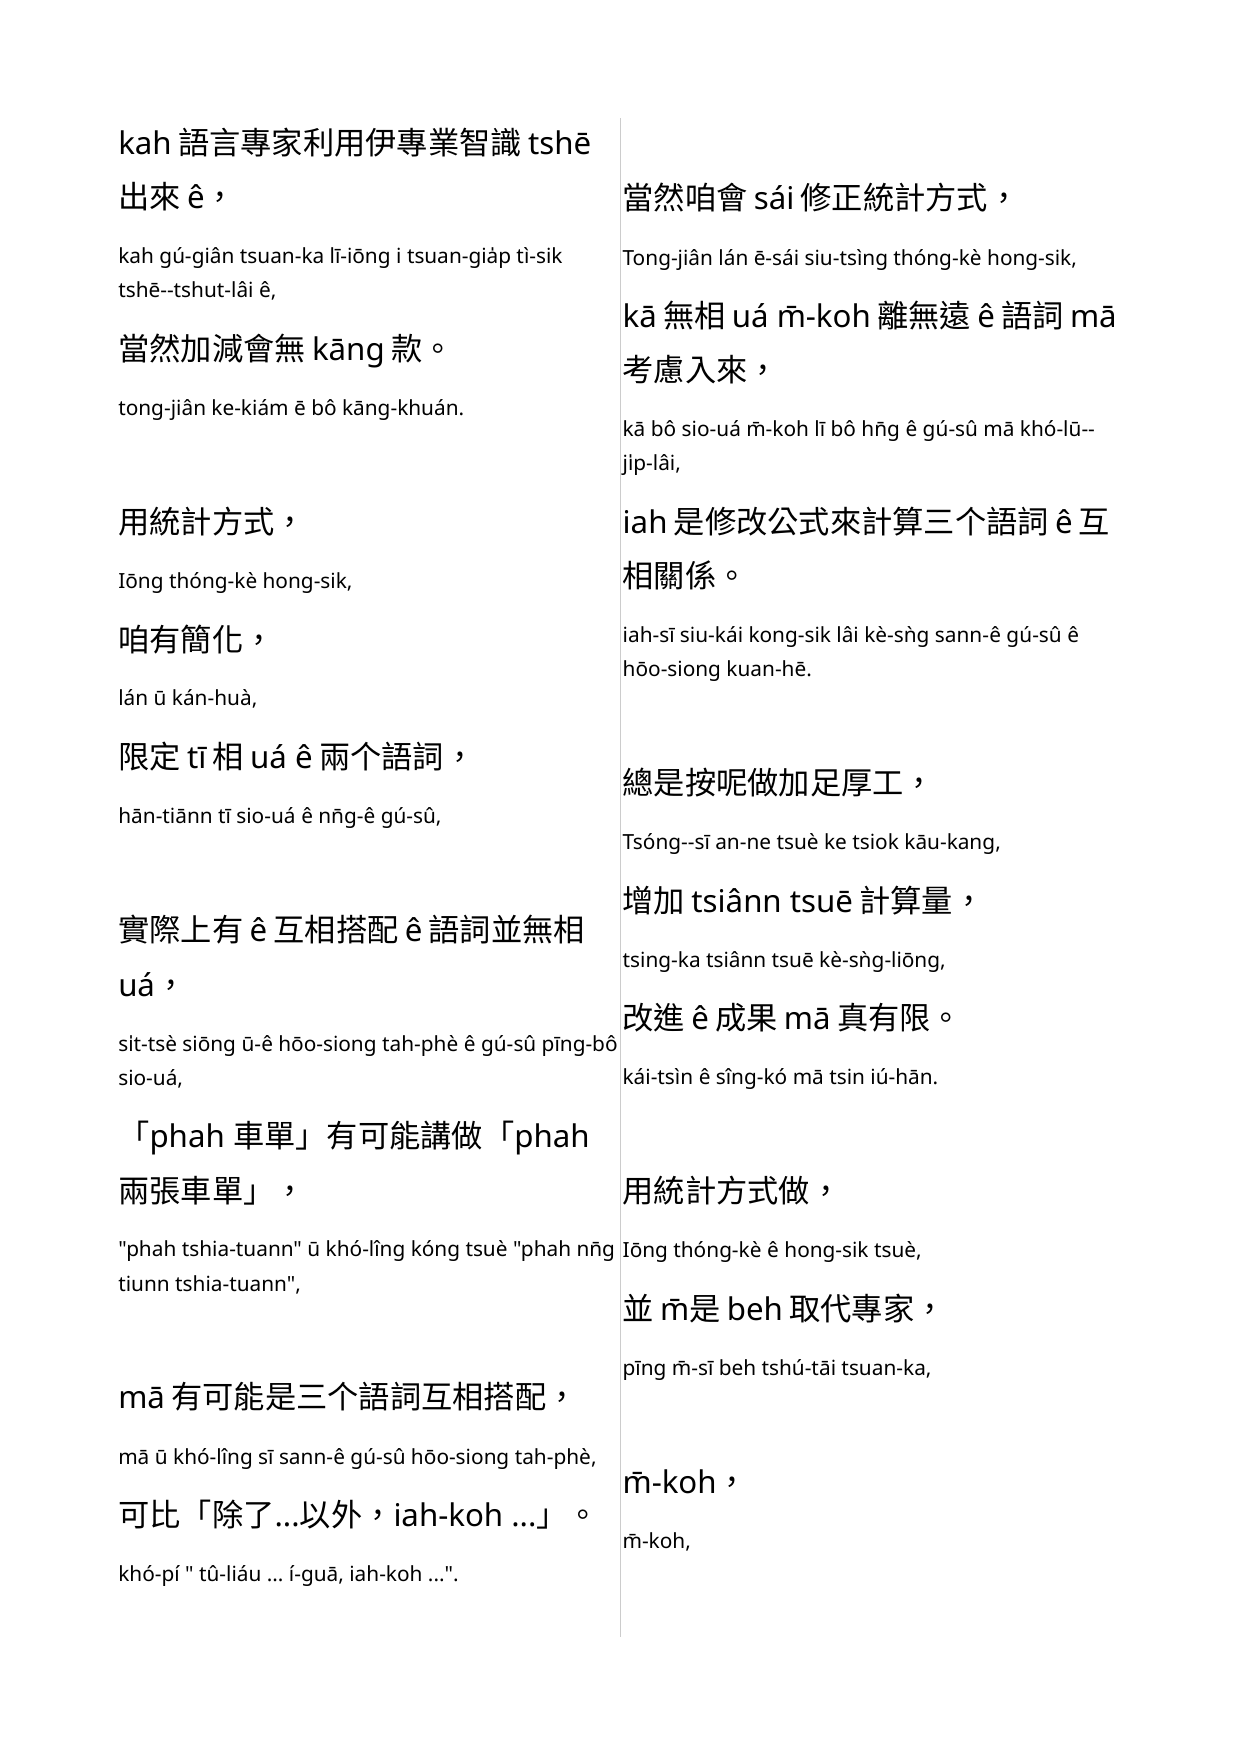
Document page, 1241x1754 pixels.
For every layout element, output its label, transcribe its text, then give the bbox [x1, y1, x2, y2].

text m̄-koh， [622, 1457, 1122, 1502]
text lán ū kán-huà, [118, 683, 618, 712]
text kā無相uá m̄-koh離無遠ê語詞mā考慮入來， [622, 291, 1122, 391]
text tong-jiân ke-kiám ē bô kāng-khuán. [118, 393, 618, 422]
text tsing-ka tsiânn tsuē kè-sǹg-liōng, [622, 945, 1122, 973]
text 總是按呢做加足厚工， [622, 758, 1122, 803]
text hān-tiānn tī sio-uá ê nn̄g-ê gú-sû, [118, 801, 618, 830]
text 限定tī相uá ê兩个語詞， [118, 732, 618, 778]
text khó-pí " tû-liáu ... í-guā, iah-koh ...". [118, 1559, 618, 1588]
text kā bô sio-uá m̄-koh lī bô hn̄g ê gú-sû mā khó-lū--ji̍p-lâi, [622, 414, 1122, 477]
text mā有可能是三个語詞互相搭配， [118, 1373, 618, 1418]
text 增加tsiânn tsuē計算量， [622, 876, 1122, 921]
text 實際上有ê互相搭配ê語詞並無相uá， [118, 905, 618, 1005]
text Tsóng--sī an-ne tsuè ke tsiok kāu-kang, [622, 827, 1122, 856]
text 咱有簡化， [118, 615, 618, 660]
text kah語言專家利用伊專業智識tshē出來ê， [118, 118, 618, 218]
text Iōng thóng-kè hong-sik, [118, 566, 618, 594]
text 用統計方式， [118, 497, 618, 543]
text "phah tshia-tuann" ū khó-lîng kóng tsuè "phah nn̄g tiunn tshia-tuann", [118, 1234, 618, 1297]
text iah-sī siu-kái kong-sik lâi kè-sǹg sann-ê gú-sû ê hōo-siong kuan-hē. [622, 620, 1122, 683]
text Iōng thóng-kè ê hong-sik tsuè, [622, 1235, 1122, 1264]
text 用統計方式做， [622, 1167, 1122, 1212]
text m̄-koh, [622, 1526, 1122, 1554]
text 「phah 車單」有可能講做「phah兩張車單」， [118, 1111, 618, 1211]
text Tong-jiân lán ē-sái siu-tsìng thóng-kè hong-sik, [622, 243, 1122, 271]
text kah gú-giân tsuan-ka lī-iōng i tsuan-gia̍p tì-sik tshē--tshut-lâi ê, [118, 242, 618, 304]
text iah是修改公式來計算三个語詞ê互相關係。 [622, 497, 1122, 597]
text 當然咱會sái修正統計方式， [622, 173, 1122, 219]
text pīng m̄-sī beh tshú-tāi tsuan-ka, [622, 1353, 1122, 1381]
text 改進ê成果mā真有限。 [622, 993, 1122, 1039]
text si̍t-tsè siōng ū-ê hōo-siong tah-phè ê gú-sû pīng-bô sio-uá, [118, 1029, 618, 1091]
text 並m̄是beh取代專家， [622, 1284, 1122, 1329]
text mā ū khó-lîng sī sann-ê gú-sû hōo-siong tah-phè, [118, 1442, 618, 1470]
text 當然加減會無kāng款。 [118, 324, 618, 370]
text kái-tsìn ê sîng-kó mā tsin iú-hān. [622, 1062, 1122, 1091]
text 可比「除了...以外，iah-koh ...」。 [118, 1490, 618, 1536]
